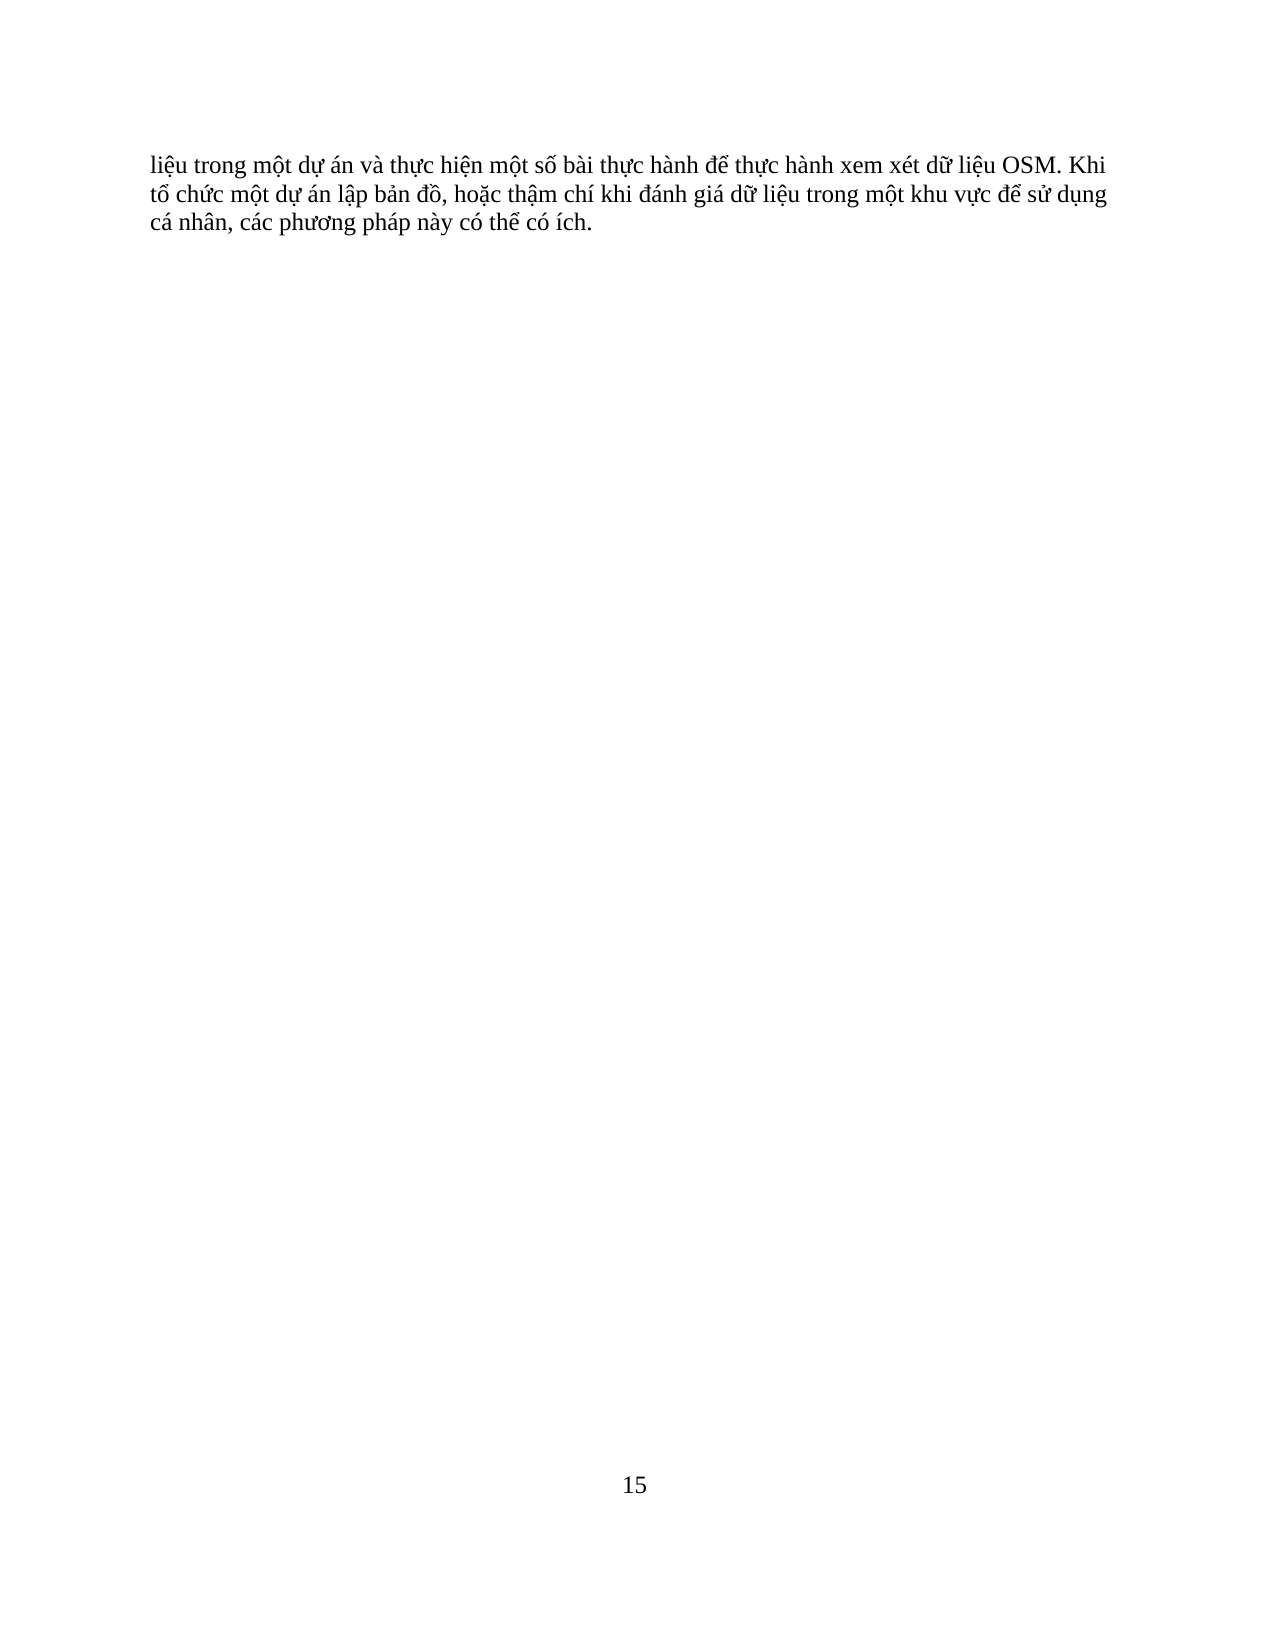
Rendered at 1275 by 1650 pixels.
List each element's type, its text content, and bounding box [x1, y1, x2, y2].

text liệu trong một dự án và thực hiện một số bài thực hành để thực hành xem xét dữ liệu OSM. Khi tổ chức một dự án lập bản đồ, hoặc thậm chí khi đánh giá dữ liệu trong một khu vực để sử dụng cá nhân, các phương pháp này có thể có ích. [150, 150, 1125, 236]
